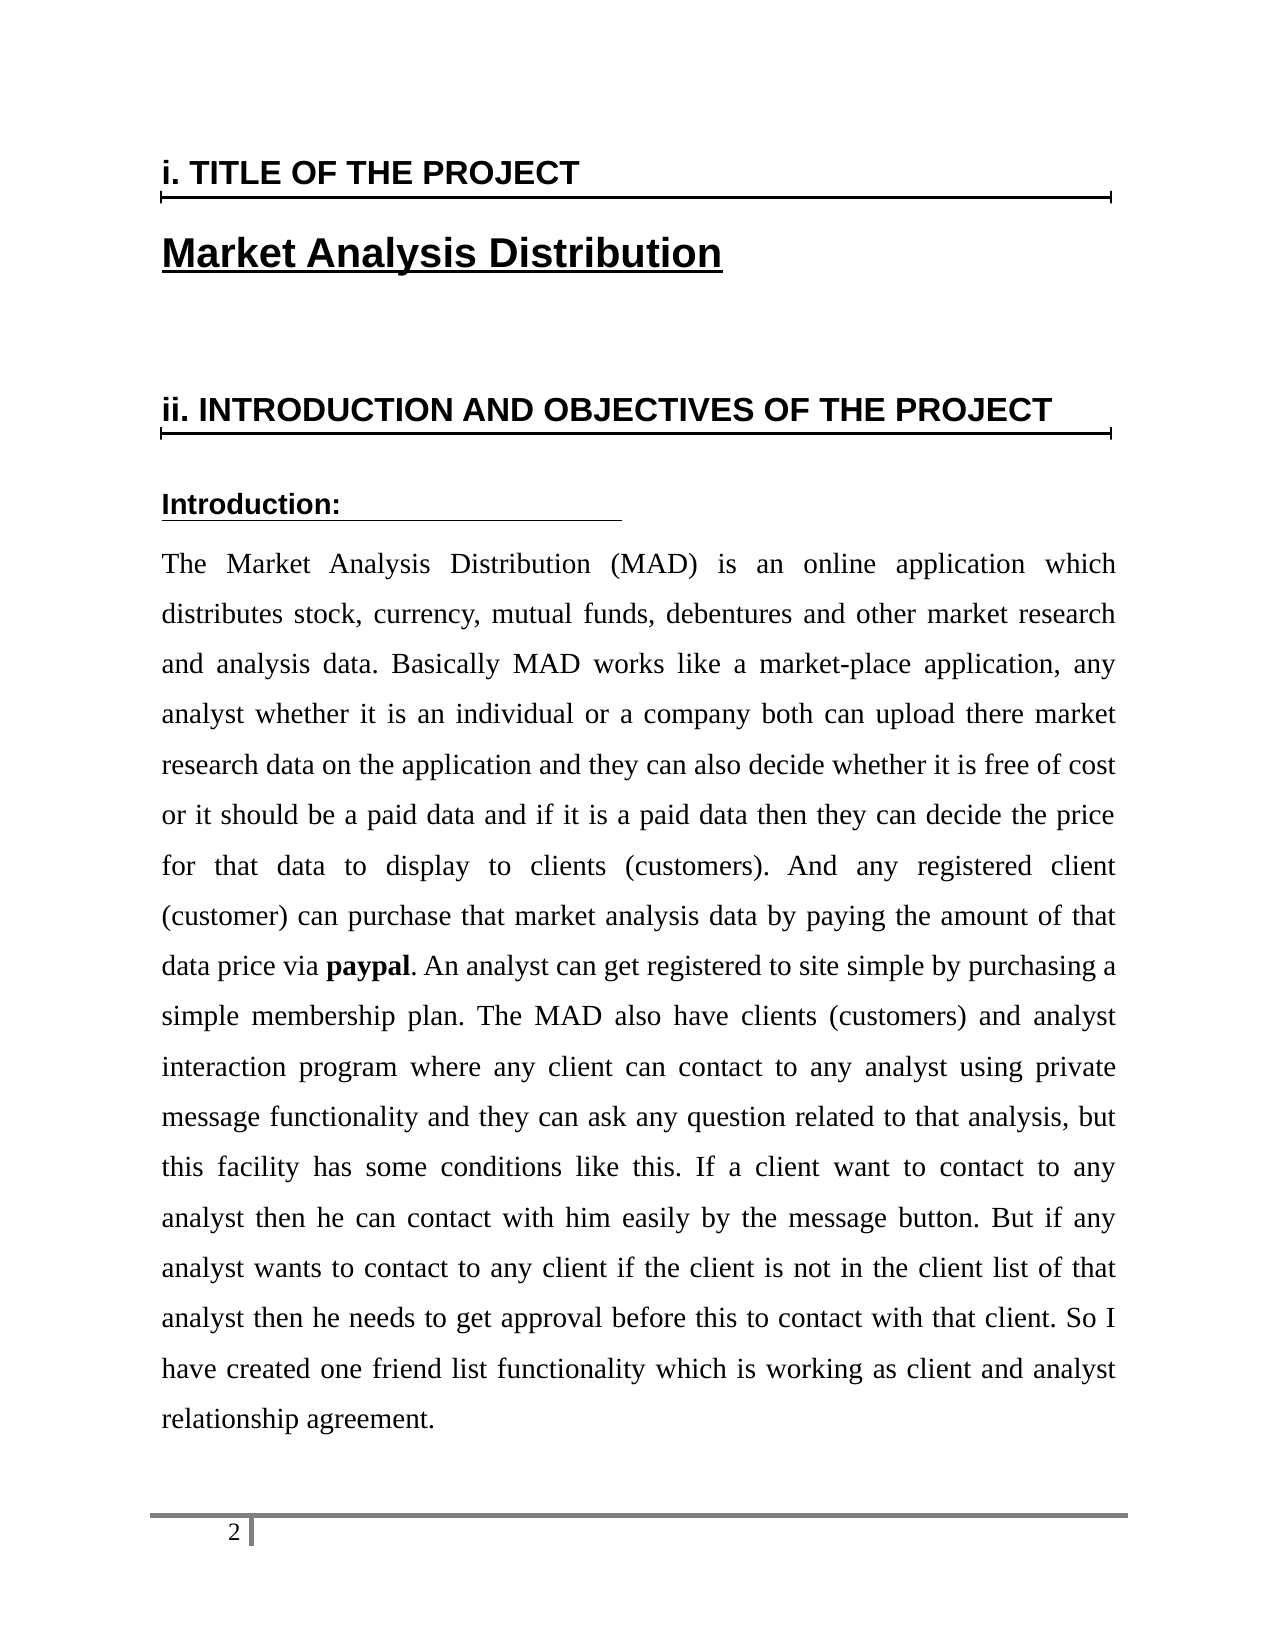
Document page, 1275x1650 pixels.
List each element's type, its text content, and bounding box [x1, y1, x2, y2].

subtitle ii. INTRODUCTION AND OBJECTIVES OF THE PROJECT [161, 390, 1117, 429]
text The Market Analysis Distribution (MAD) is an online application which distributes stock, currency, mutual funds, debentures and other market research and analysis data. Basically MAD works like a market-place application, any analyst whether it is an individual or a company both can upload there market research data on the application and they can also decide whether it is free of cost or it should be a paid data and if it is a paid data then they can decide the price for that data to display to clients (customers). And any registered client (customer) can purchase that market analysis data by paying the amount of that data price via paypal. An analyst can get registered to site simple by purchasing a simple membership plan. The MAD also have clients (customers) and analyst interaction program where any client can contact to any analyst using private message functionality and they can ask any question related to that analysis, but this facility has some conditions like this. If a client want to contact to any analyst then he can contact with him easily by the message button. But if any analyst wants to contact to any client if the client is not in the client list of that analyst then he needs to get approval before this to contact with that client. So I have created one friend list functionality which is working as client and analyst relationship agreement. [161, 546, 1117, 1434]
subtitle i. TITLE OF THE PROJECT [161, 153, 1117, 191]
subtitle Market Analysis Distribution [161, 229, 1117, 277]
text Introduction: [161, 487, 1117, 521]
